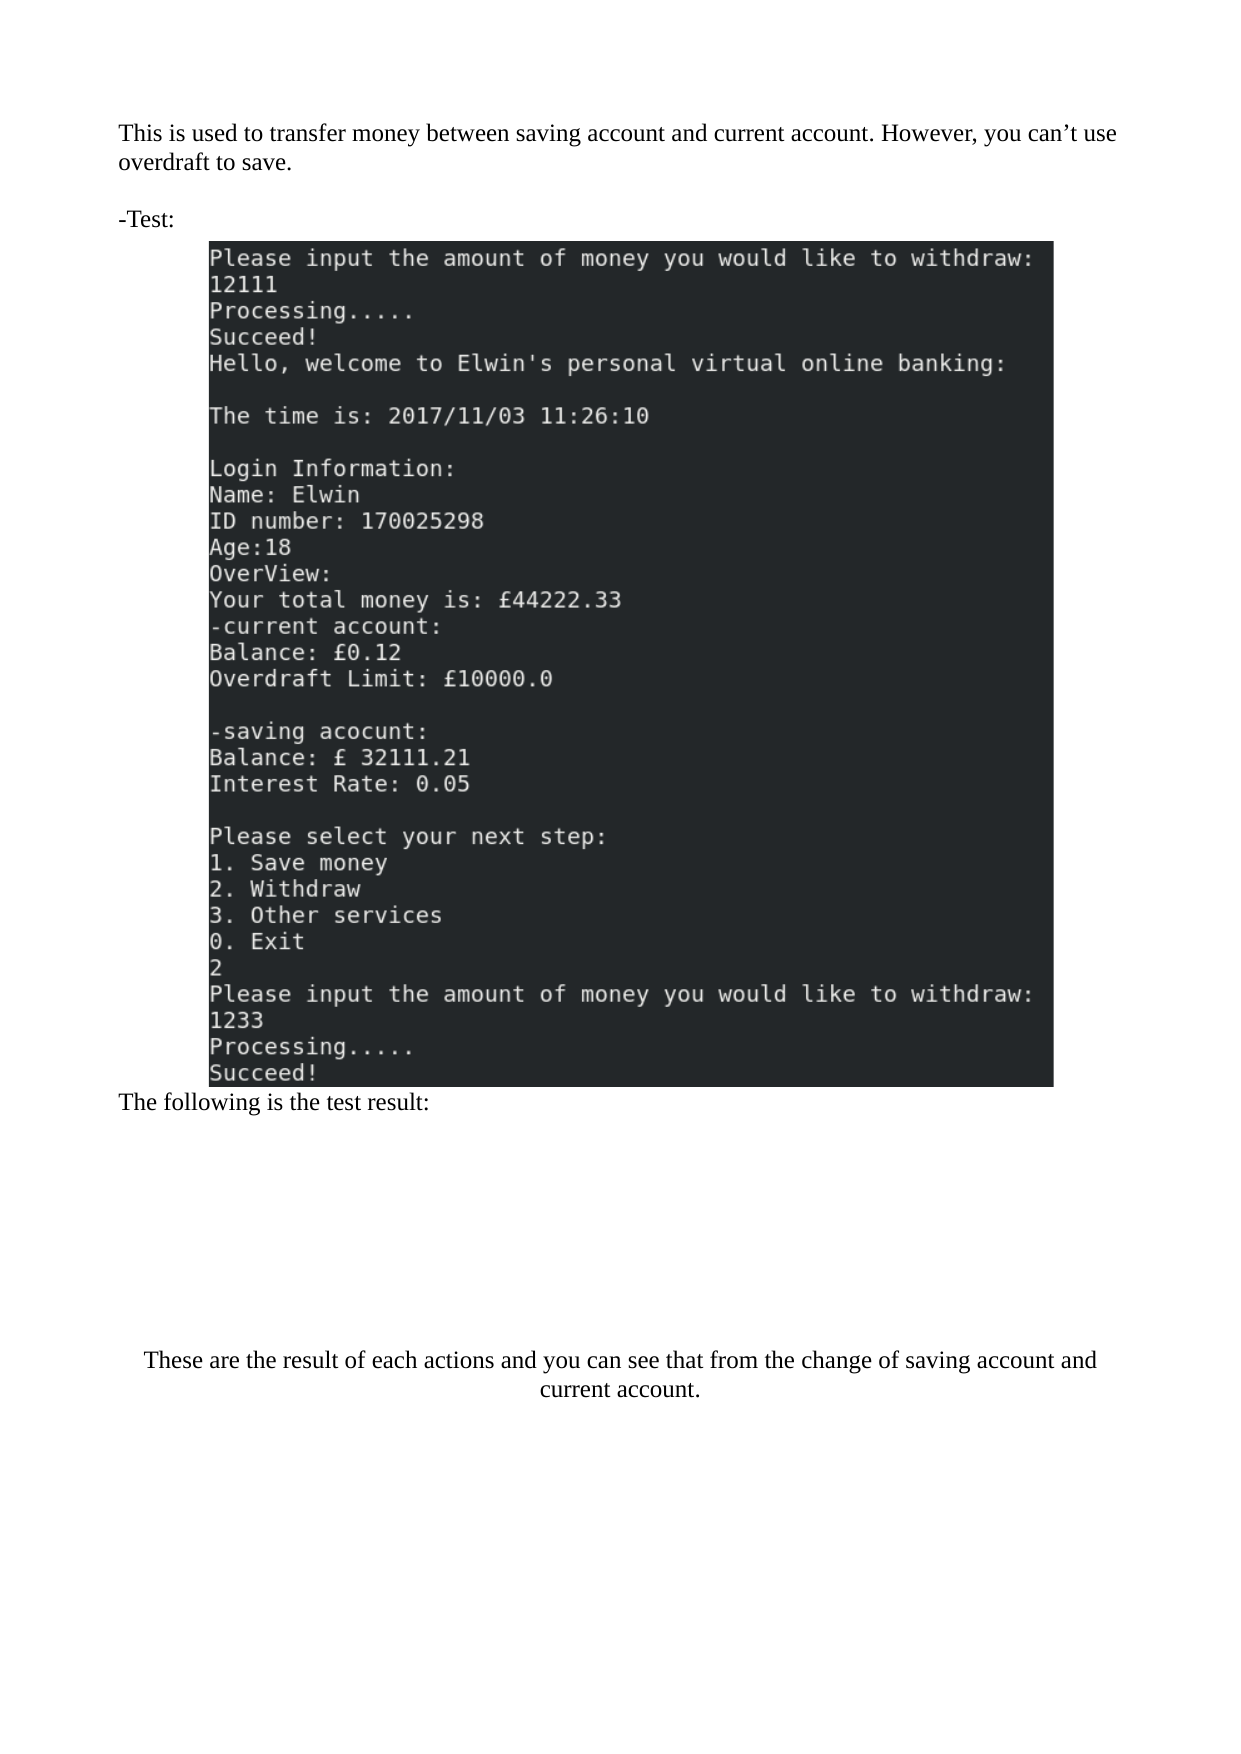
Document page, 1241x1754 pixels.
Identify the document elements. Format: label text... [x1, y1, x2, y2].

text The following is the test result: [118, 233, 1122, 1115]
text This is used to transfer money between saving account and current account. However, you can’t use overdraft to save. [118, 118, 1122, 176]
text -Test: [118, 204, 1122, 233]
picture [208, 241, 1054, 1087]
text These are the result of each actions and you can see that from the change of saving account and current account. [118, 1345, 1122, 1403]
